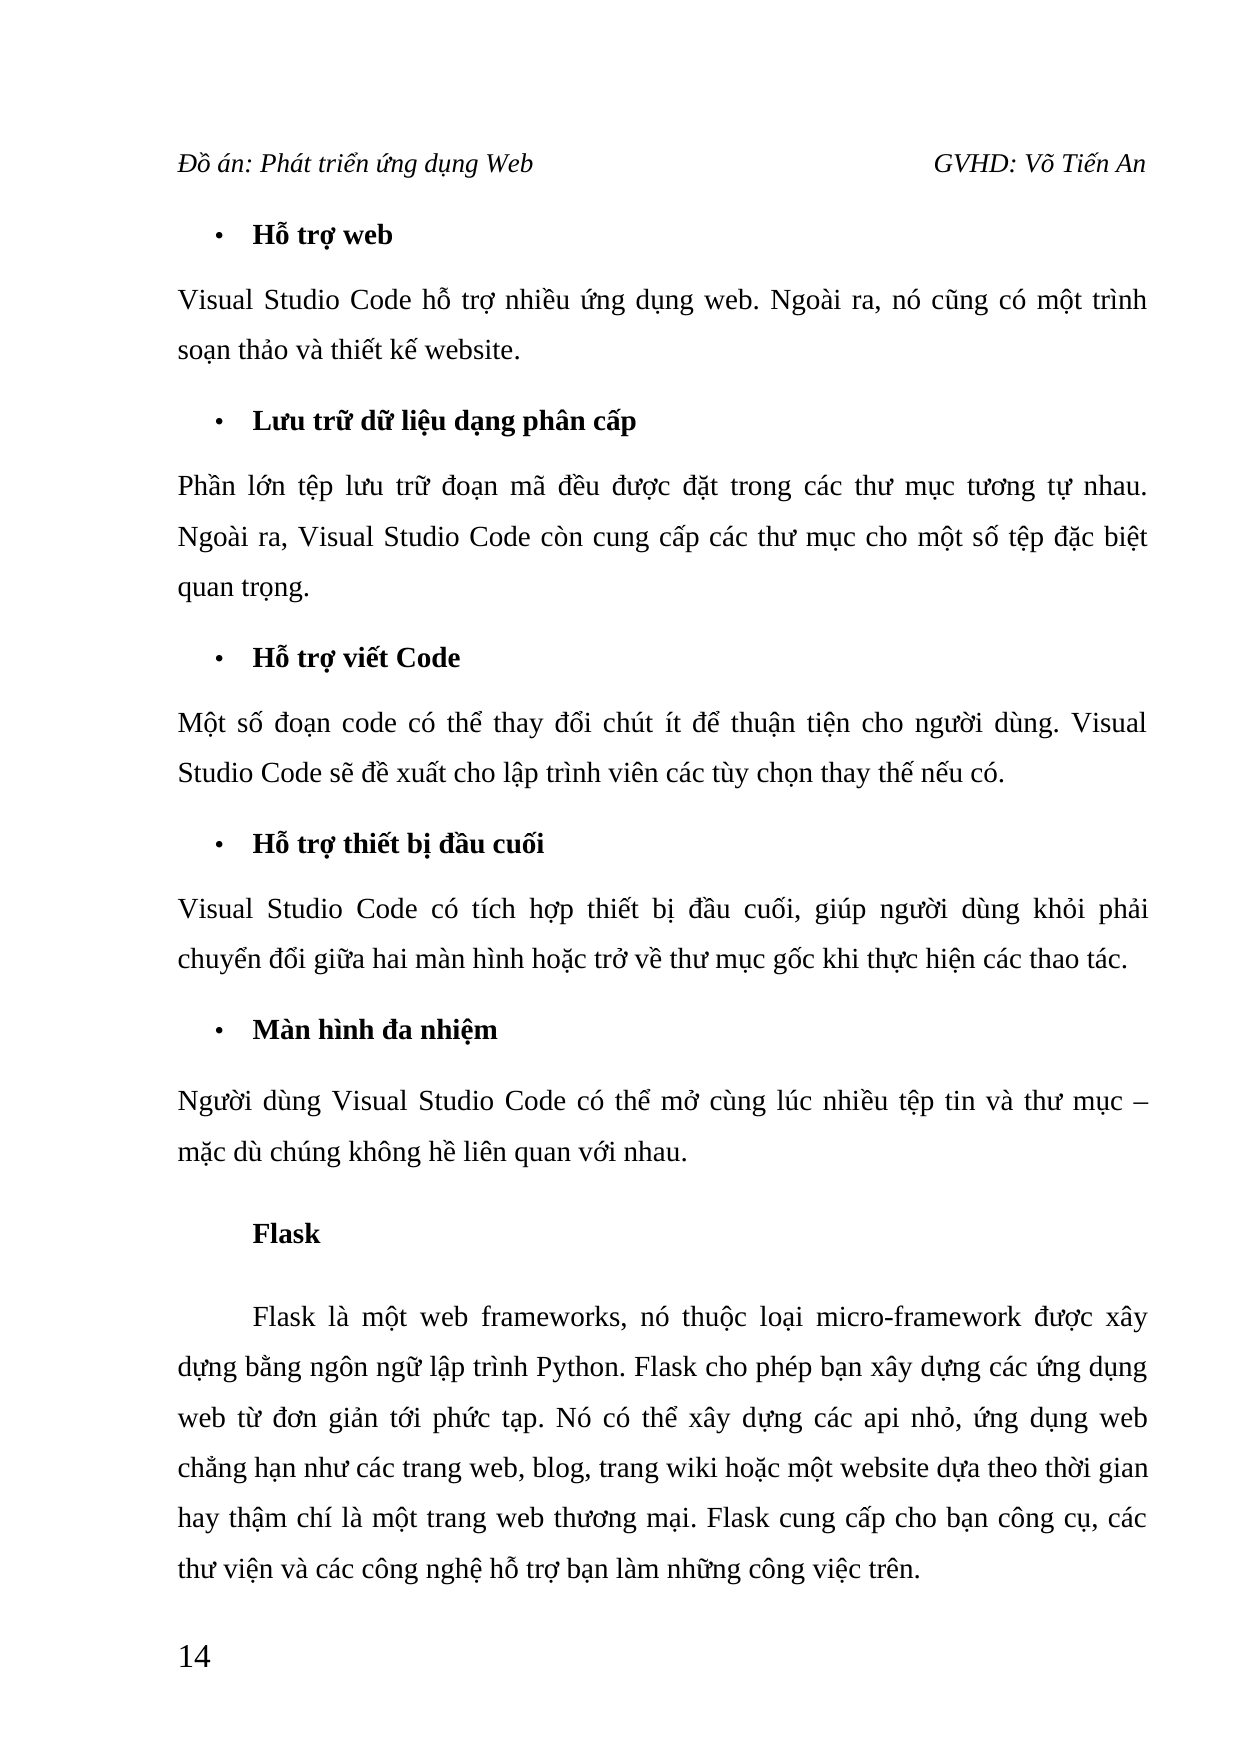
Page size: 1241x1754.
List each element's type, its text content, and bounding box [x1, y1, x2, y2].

text Flask là một web frameworks, nó thuộc loại micro-framework được xây dựng bằng ngôn ngữ lập trình Python. Flask cho phép bạn xây dựng các ứng dụng web từ đơn giản tới phức tạp. Nó có thể xây dựng các api nhỏ, ứng dụng web chẳng hạn như các trang web, blog, trang wiki hoặc một website dựa theo thời gian hay thậm chí là một trang web thương mại. Flask cung cấp cho bạn công cụ, các thư viện và các công nghệ hỗ trợ bạn làm những công việc trên. [177, 1299, 1149, 1584]
text Flask [177, 1216, 1149, 1250]
list Hỗ trợ thiết bị đầu cuối [215, 826, 1149, 860]
list Hỗ trợ viết Code [215, 640, 1149, 673]
text Visual Studio Code có tích hợp thiết bị đầu cuối, giúp người dùng khỏi phải chuyển đổi giữa hai màn hình hoặc trở về thư mục gốc khi thực hiện các thao tác. [177, 891, 1149, 975]
text Một số đoạn code có thể thay đổi chút ít để thuận tiện cho người dùng. Visual Studio Code sẽ đề xuất cho lập trình viên các tùy chọn thay thế nếu có. [177, 705, 1149, 789]
list Màn hình đa nhiệm [215, 1012, 1149, 1046]
list Hỗ trợ web [215, 217, 1149, 251]
text Người dùng Visual Studio Code có thể mở cùng lúc nhiều tệp tin và thư mục – mặc dù chúng không hề liên quan với nhau. [177, 1083, 1149, 1167]
text Visual Studio Code hỗ trợ nhiều ứng dụng web. Ngoài ra, nó cũng có một trình soạn thảo và thiết kế website. [177, 282, 1149, 366]
list Lưu trữ dữ liệu dạng phân cấp [215, 403, 1149, 437]
text Phần lớn tệp lưu trữ đoạn mã đều được đặt trong các thư mục tương tự nhau. Ngoài ra, Visual Studio Code còn cung cấp các thư mục cho một số tệp đặc biệt quan trọng. [177, 468, 1149, 602]
